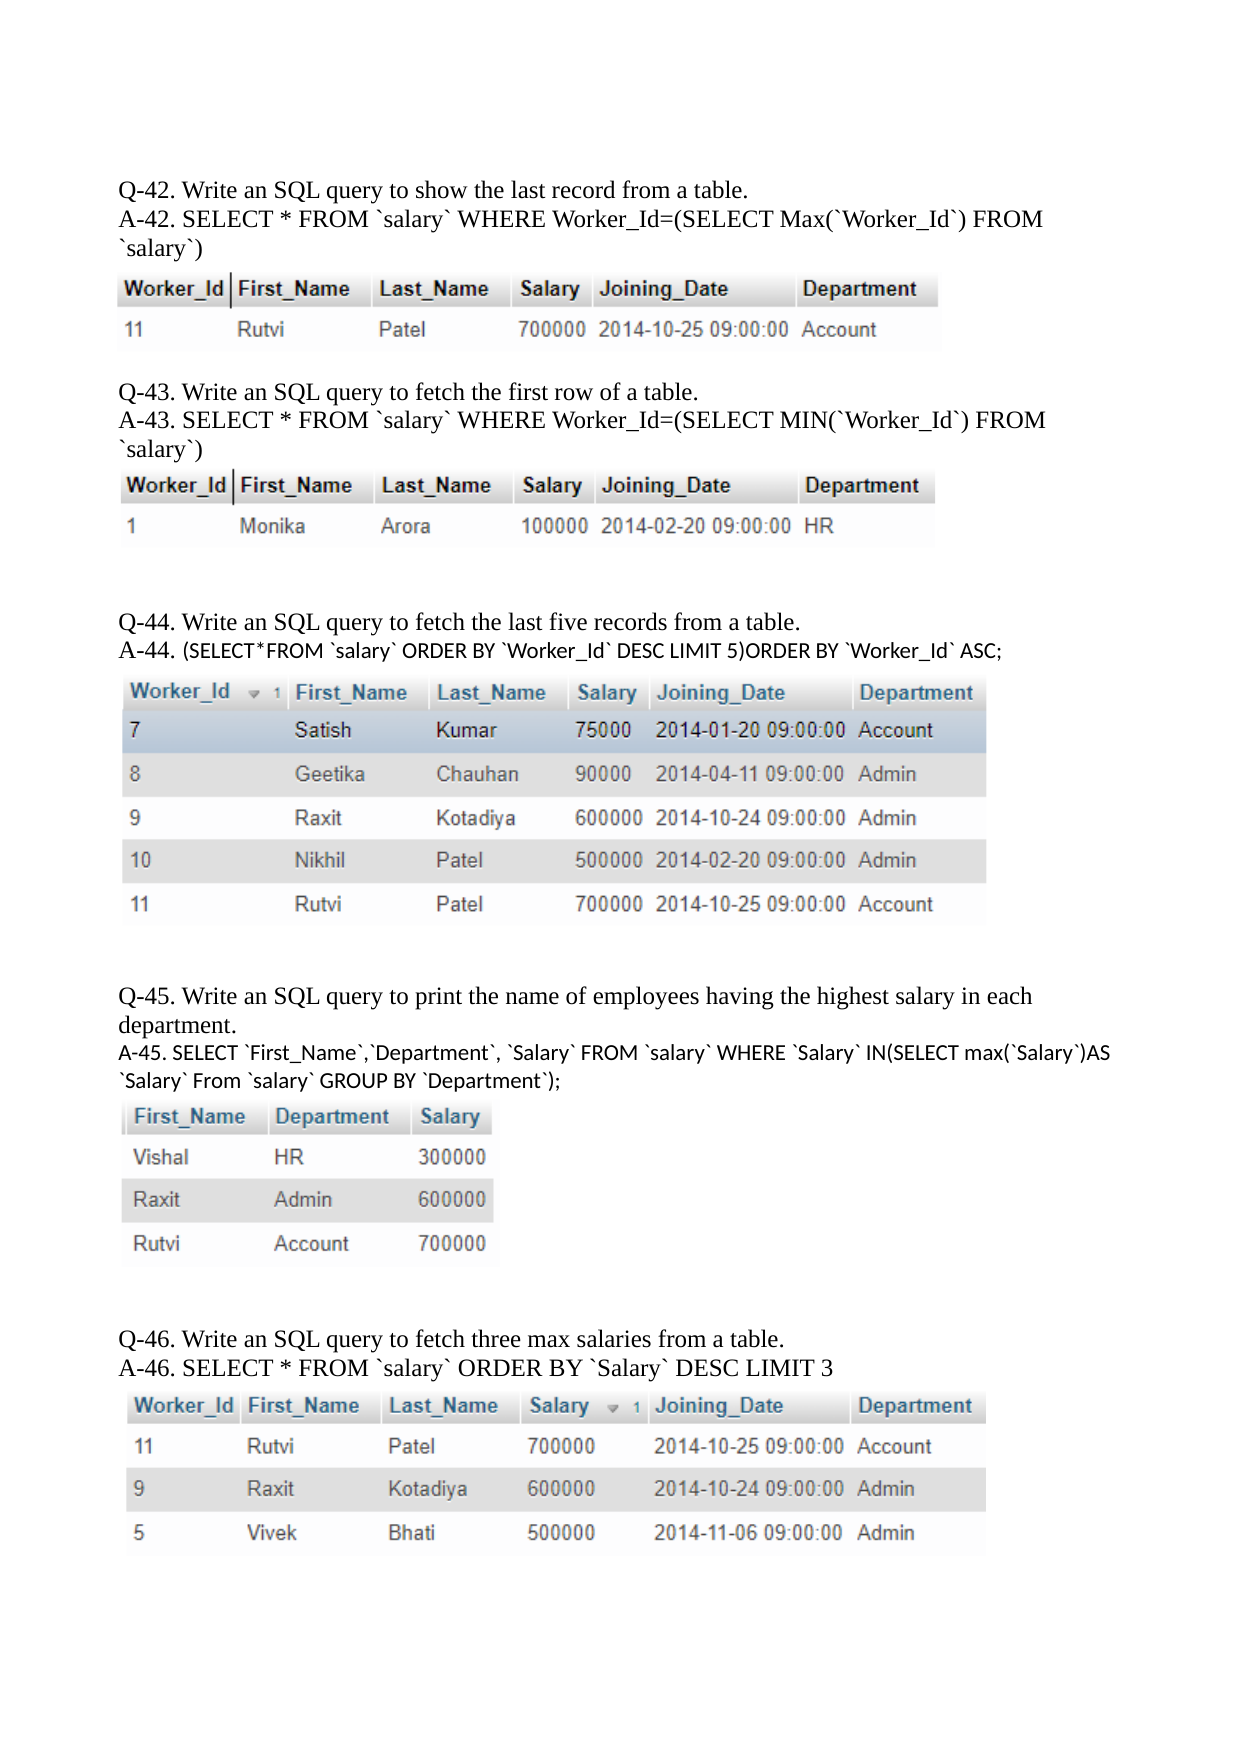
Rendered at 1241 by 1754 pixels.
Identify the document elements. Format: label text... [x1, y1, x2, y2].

text A-46. SELECT * FROM `salary` ORDER BY `Salary` DESC LIMIT 3 [118, 1353, 1122, 1382]
text A-45. SELECT `First_Name`,`Department`, `Salary` FROM `salary` WHERE `Salary` IN(SELECT max(`Salary`)AS `Salary` From `salary` GROUP BY `Department`); [118, 1038, 1122, 1094]
picture [117, 271, 943, 359]
text A-42. SELECT * FROM `salary` WHERE Worker_Id=(SELECT Max(`Worker_Id`) FROM `salary`) [118, 204, 1122, 262]
text A-44. (SELECT*FROM `salary` ORDER BY `Worker_Id` DESC LIMIT 5)ORDER BY `Worker_Id` ASC; [118, 636, 1122, 665]
picture [120, 463, 936, 557]
text Q-42. Write an SQL query to show the last record from a table. [118, 176, 1122, 204]
picture [122, 664, 987, 943]
text A-43. SELECT * FROM `salary` WHERE Worker_Id=(SELECT MIN(`Worker_Id`) FROM `salary`) [118, 406, 1122, 463]
text Q-43. Write an SQL query to fetch the first row of a table. [118, 377, 1122, 406]
text Q-44. Write an SQL query to fetch the last five records from a table. [118, 607, 1122, 636]
picture [121, 1094, 500, 1270]
picture [126, 1391, 986, 1556]
text Q-46. Write an SQL query to fetch three max salaries from a table. [118, 1324, 1122, 1353]
text Q-45. Write an SQL query to print the name of employees having the highest salary in each department. [118, 981, 1122, 1038]
